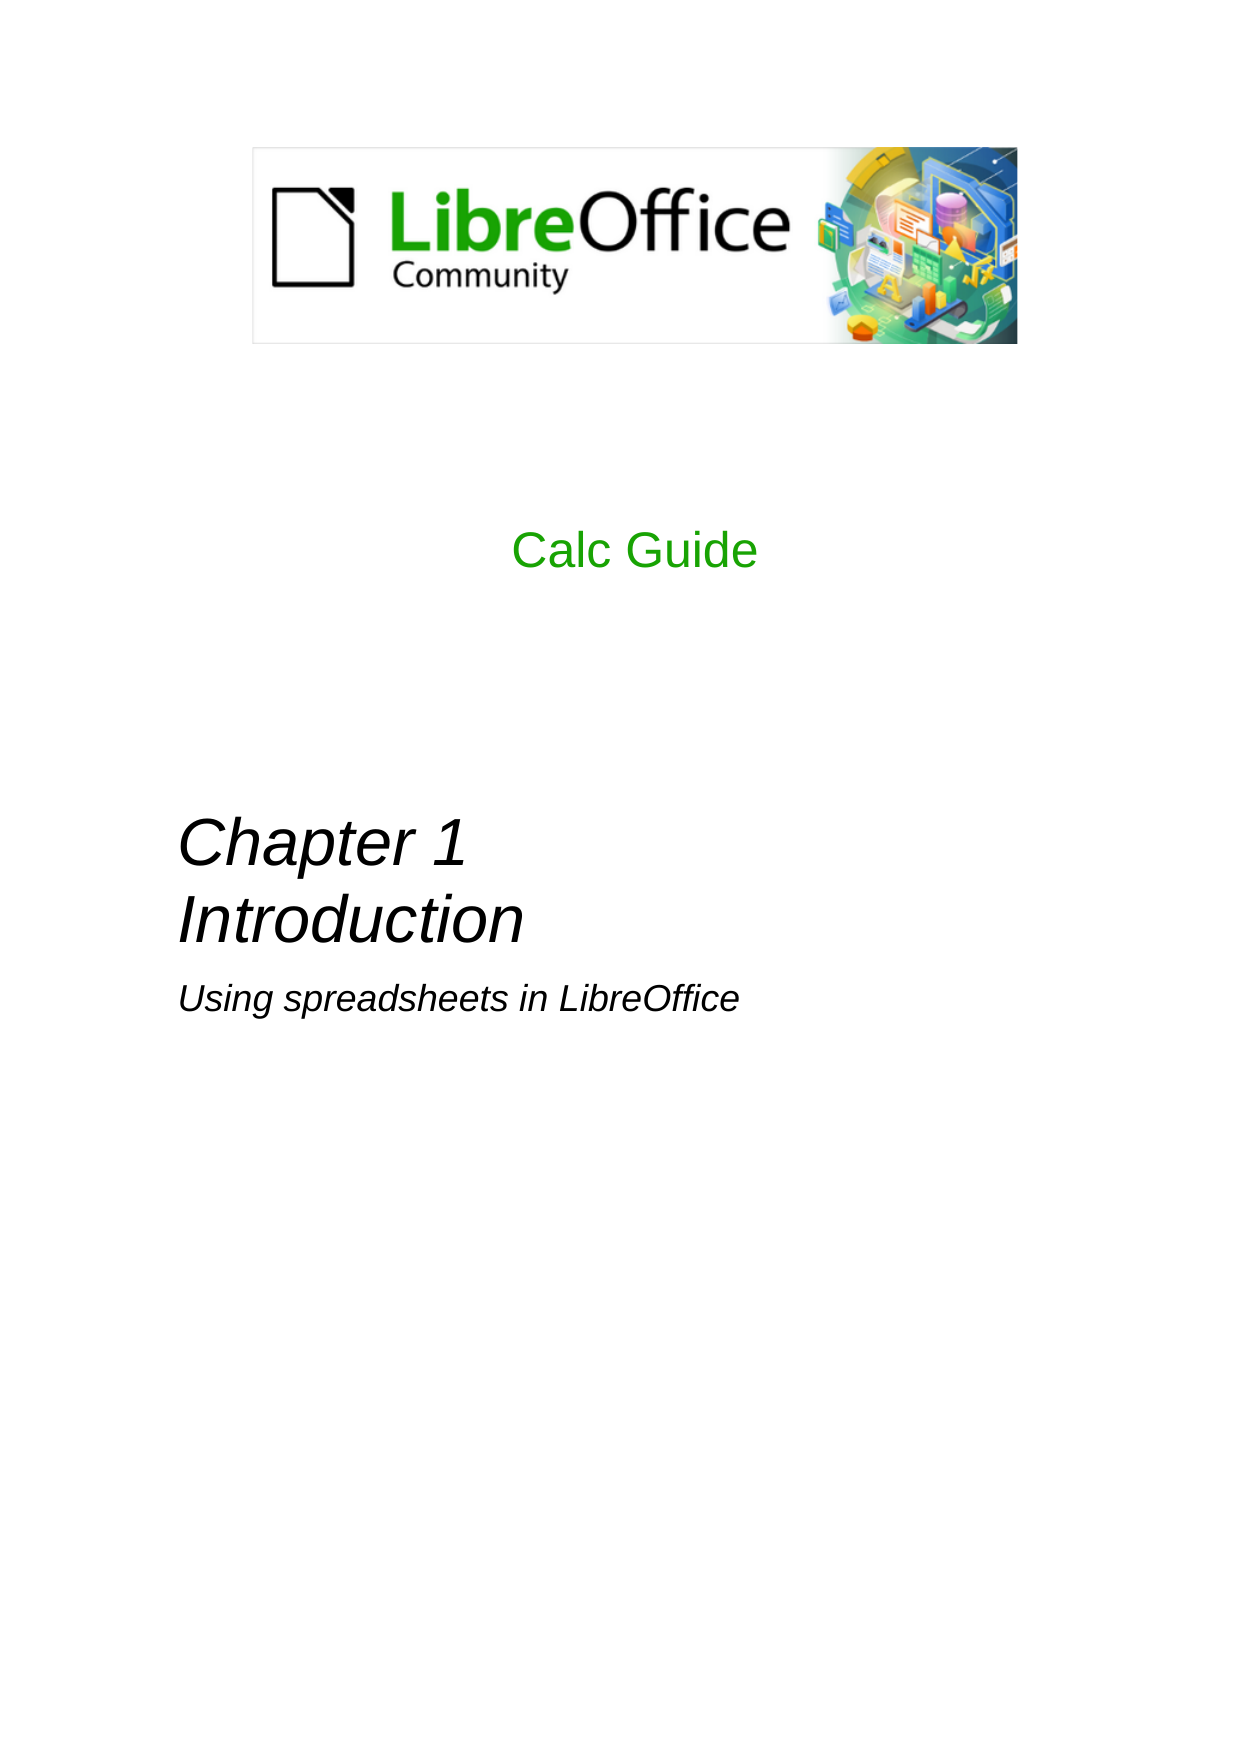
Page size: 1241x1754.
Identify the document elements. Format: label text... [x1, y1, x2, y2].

title Chapter 1 Introduction [177, 803, 1093, 957]
subtitle Using spreadsheets in LibreOffice [177, 976, 1093, 1019]
text Calc Guide [177, 521, 1093, 578]
picture [252, 147, 1018, 344]
